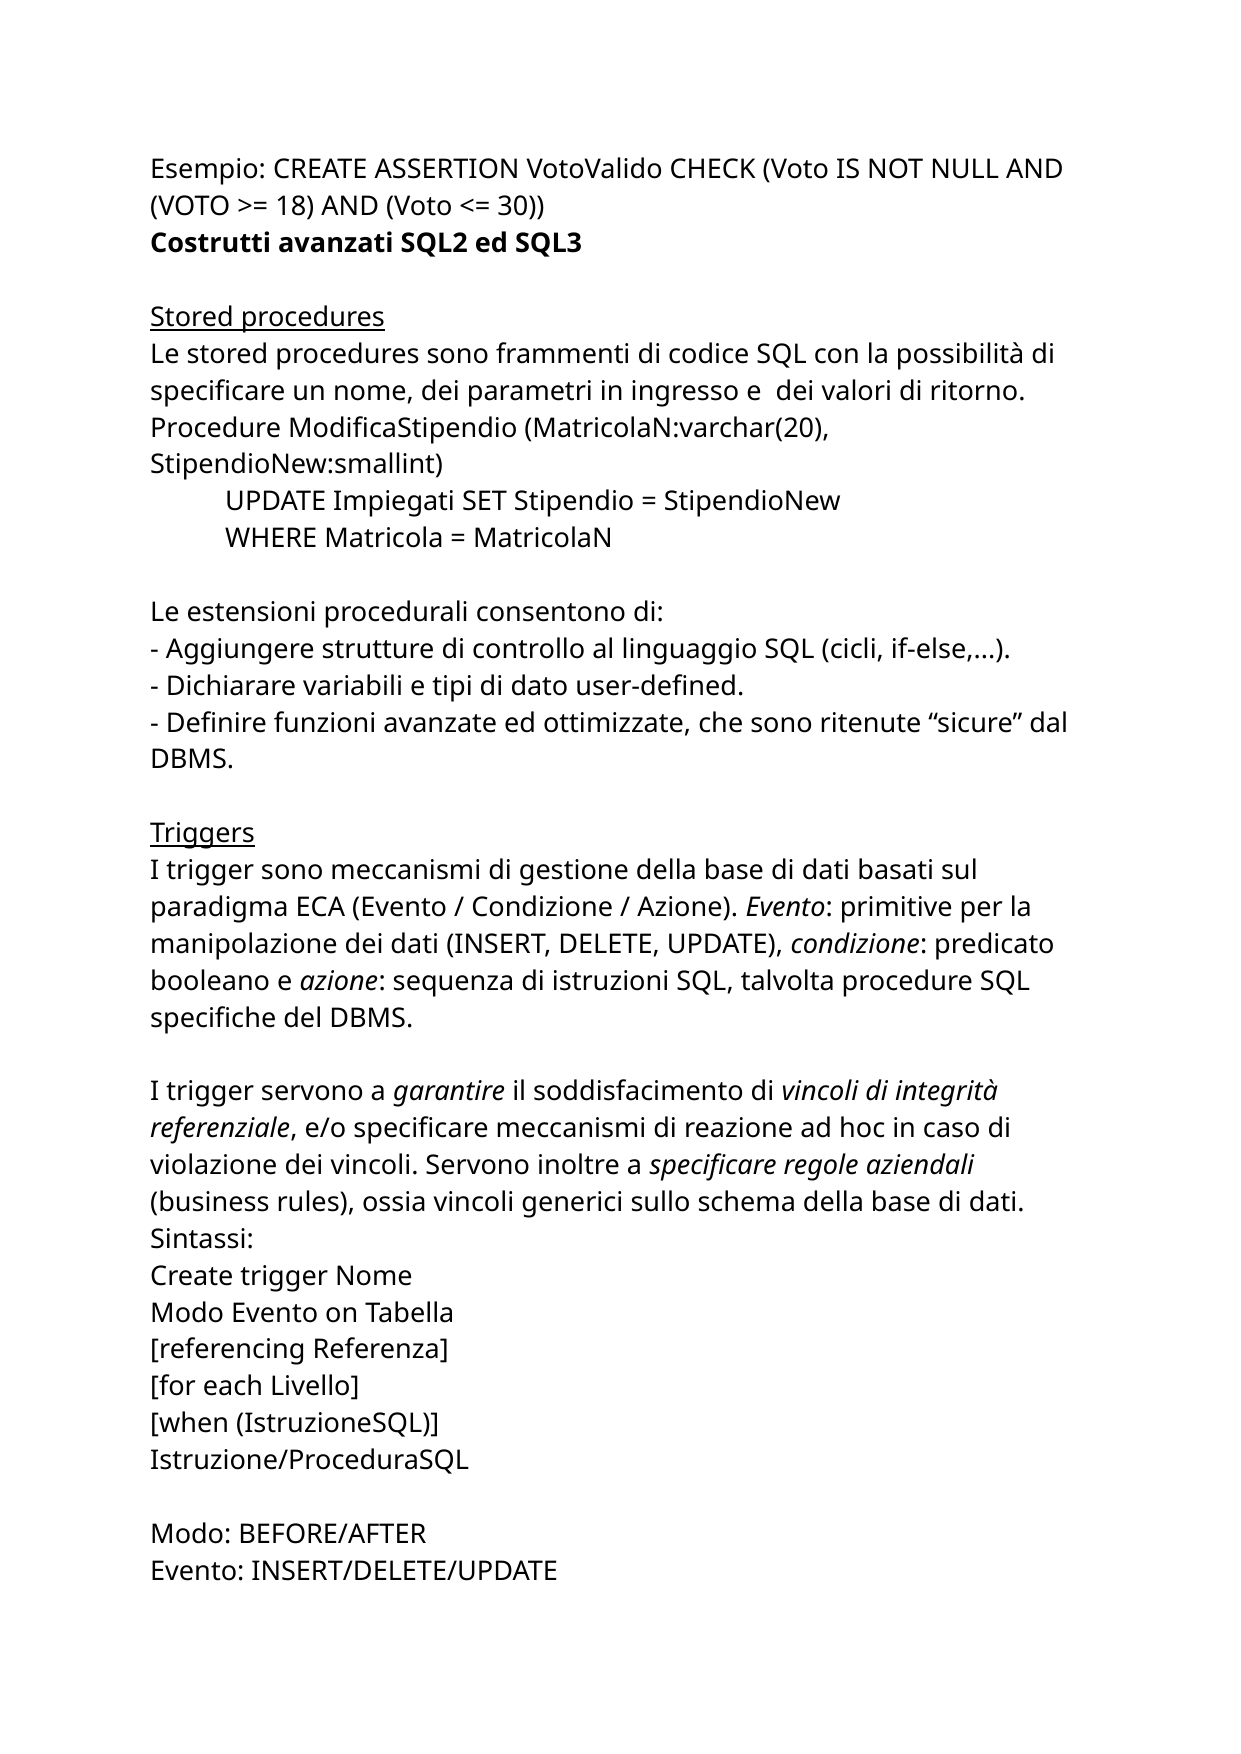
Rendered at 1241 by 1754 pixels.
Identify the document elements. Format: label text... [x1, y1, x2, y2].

text Stored procedures [150, 297, 1090, 334]
text Create trigger Nome [150, 1256, 1090, 1293]
text Istruzione/ProceduraSQL [150, 1441, 1090, 1477]
text [referencing Referenza] [150, 1330, 1090, 1367]
text I trigger sono meccanismi di gestione della base di dati basati sul paradigma ECA (Evento / Condizione / Azione). Evento: primitive per la manipolazione dei dati (INSERT, DELETE, UPDATE), condizione: predicato booleano e azione: sequenza di istruzioni SQL, talvolta procedure SQL specifiche del DBMS. [150, 851, 1090, 1035]
text - Definire funzioni avanzate ed ottimizzate, che sono ritenute “sicure” dal DBMS. [150, 703, 1090, 777]
text UPDATE Impiegati SET Stipendio = StipendioNew [150, 482, 1090, 519]
text Procedure ModificaStipendio (MatricolaN:varchar(20), StipendioNew:smallint) [150, 408, 1090, 482]
text Modo: BEFORE/AFTER [150, 1514, 1090, 1551]
text Evento: INSERT/DELETE/UPDATE [150, 1551, 1090, 1588]
text Costrutti avanzati SQL2 ed SQL3 [150, 224, 1090, 261]
text WHERE Matricola = MatricolaN [150, 519, 1090, 556]
text Modo Evento on Tabella [150, 1293, 1090, 1330]
text Le stored procedures sono frammenti di codice SQL con la possibilità di specificare un nome, dei parametri in ingresso e dei valori di ritorno. [150, 334, 1090, 408]
text [for each Livello] [150, 1367, 1090, 1404]
text Le estensioni procedurali consentono di: [150, 592, 1090, 629]
text Triggers [150, 814, 1090, 851]
text I trigger servono a garantire il soddisfacimento di vincoli di integrità referenziale, e/o specificare meccanismi di reazione ad hoc in caso di violazione dei vincoli. Servono inoltre a specificare regole aziendali (business rules), ossia vincoli generici sullo schema della base di dati. [150, 1072, 1090, 1219]
text - Dichiarare variabili e tipi di dato user-defined. [150, 666, 1090, 703]
text Esempio: CREATE ASSERTION VotoValido CHECK (Voto IS NOT NULL AND (VOTO >= 18) AND (Voto <= 30)) [150, 150, 1090, 224]
text - Aggiungere strutture di controllo al linguaggio SQL (cicli, if-else,...). [150, 629, 1090, 666]
text Sintassi: [150, 1219, 1090, 1256]
text [when (IstruzioneSQL)] [150, 1404, 1090, 1441]
